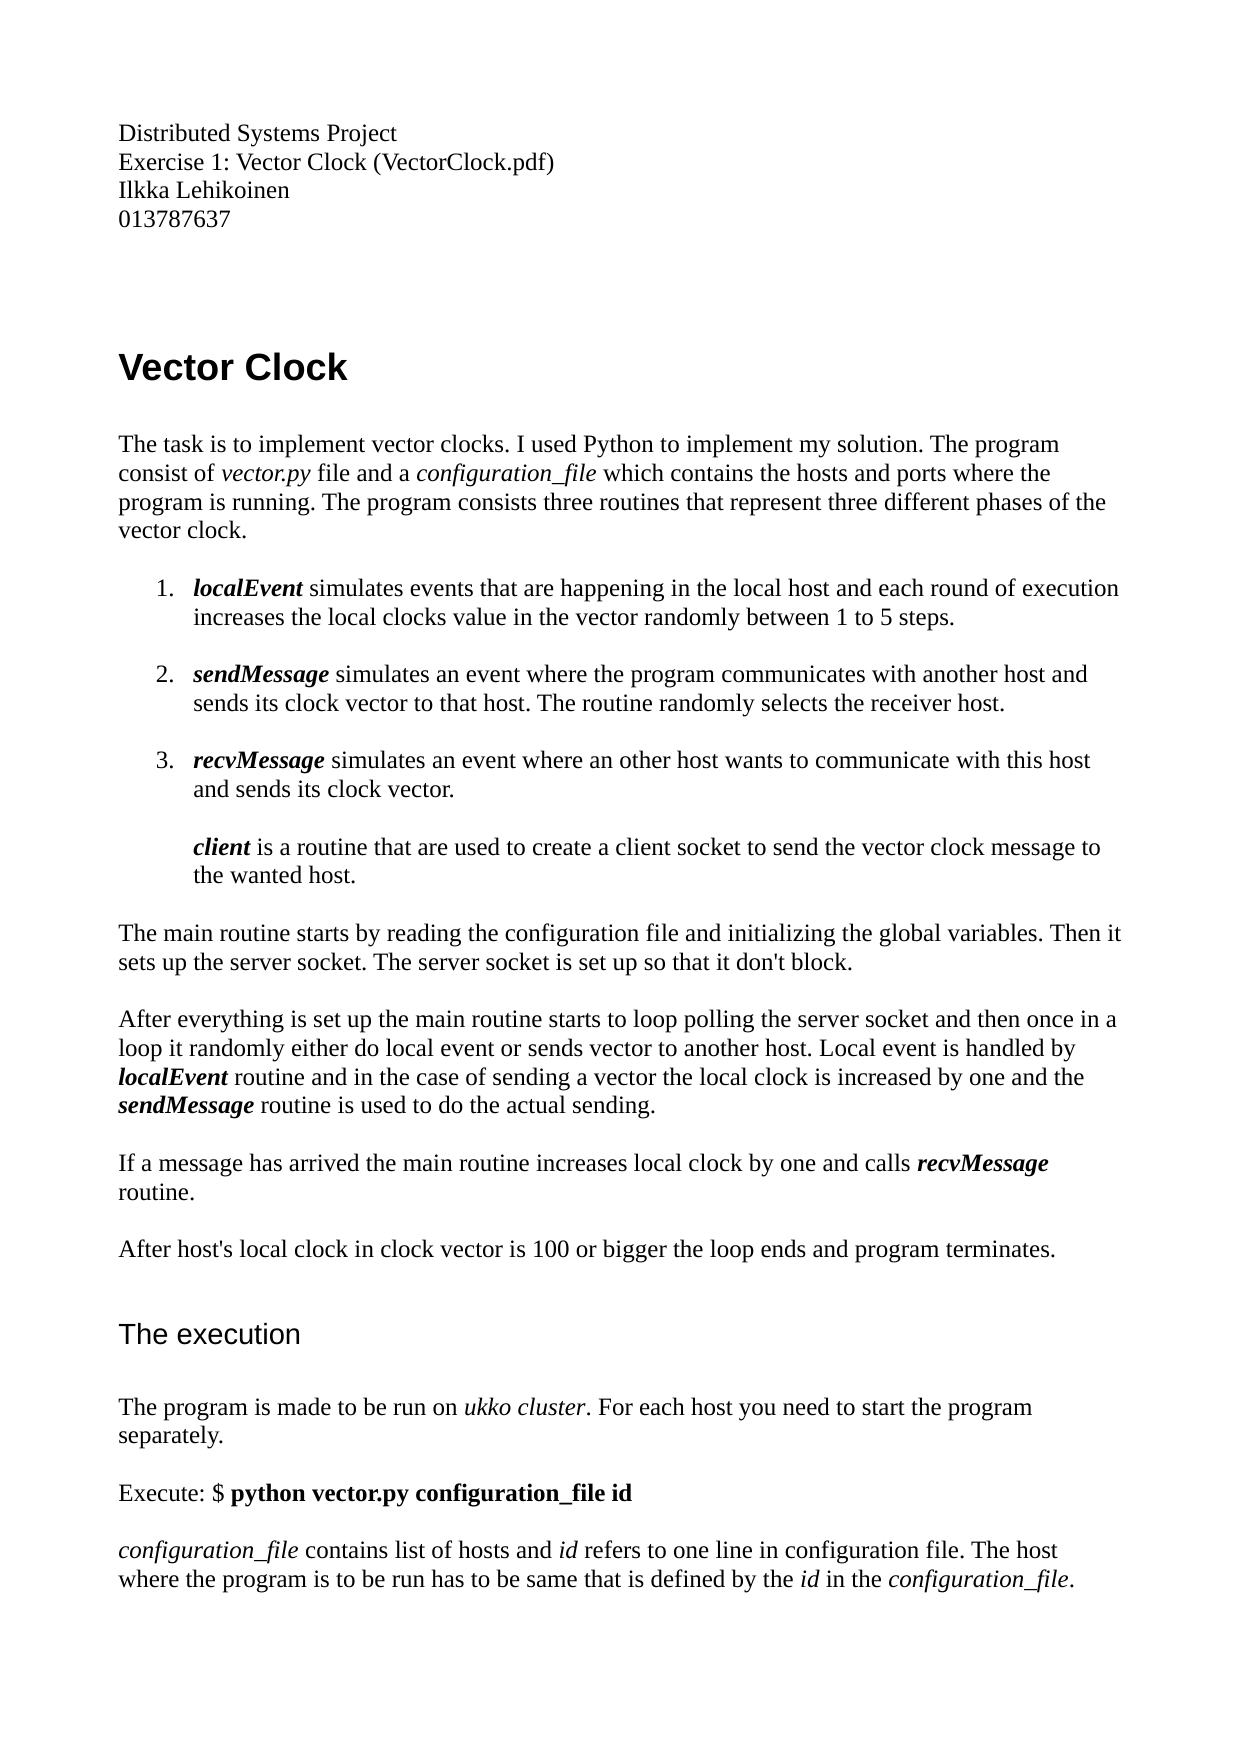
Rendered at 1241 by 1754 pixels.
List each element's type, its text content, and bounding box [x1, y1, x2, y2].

text Ilkka Lehikoinen [118, 176, 1122, 204]
text The program is made to be run on ukko cluster. For each host you need to start the program separately. [118, 1392, 1122, 1449]
list sendMessage simulates an event where the program communicates with another host and sends its clock vector to that host. The routine randomly selects the receiver host. [156, 659, 1122, 717]
list localEvent simulates events that are happening in the local host and each round of execution increases the local clocks value in the vector randomly between 1 to 5 steps. [156, 573, 1122, 631]
subtitle The execution [118, 1317, 1122, 1350]
text After everything is set up the main routine starts to loop polling the server socket and then once in a loop it randomly either do local event or sends vector to another host. Local event is handled by localEvent routine and in the case of sending a vector the local clock is increased by one and the sendMessage routine is used to do the actual sending. [118, 1004, 1122, 1119]
text The main routine starts by reading the configuration file and initializing the global variables. Then it sets up the server socket. The server socket is set up so that it don't block. [118, 918, 1122, 976]
text configuration_file contains list of hosts and id refers to one line in configuration file. The host where the program is to be run has to be same that is defined by the id in the configuration_file. [118, 1535, 1122, 1593]
text Execute: $ python vector.py configuration_file id [118, 1478, 1122, 1507]
text If a message has arrived the main routine increases local clock by one and calls recvMessage routine. [118, 1148, 1122, 1206]
text Exercise 1: Vector Clock (VectorClock.pdf) [118, 147, 1122, 176]
text 013787637 [118, 204, 1122, 233]
text The task is to implement vector clocks. I used Python to implement my solution. The program consist of vector.py file and a configuration_file which contains the hosts and ports where the program is running. The program consists three routines that represent three different phases of the vector clock. [118, 429, 1122, 544]
text After host's local clock in clock vector is 100 or bigger the loop ends and program terminates. [118, 1234, 1122, 1263]
list recvMessage simulates an event where an other host wants to communicate with this host and sends its clock vector. [156, 746, 1122, 803]
text Distributed Systems Project [118, 118, 1122, 147]
subtitle Vector Clock [118, 344, 1122, 388]
list client is a routine that are used to create a client socket to send the vector clock message to the wanted host. [156, 832, 1122, 889]
